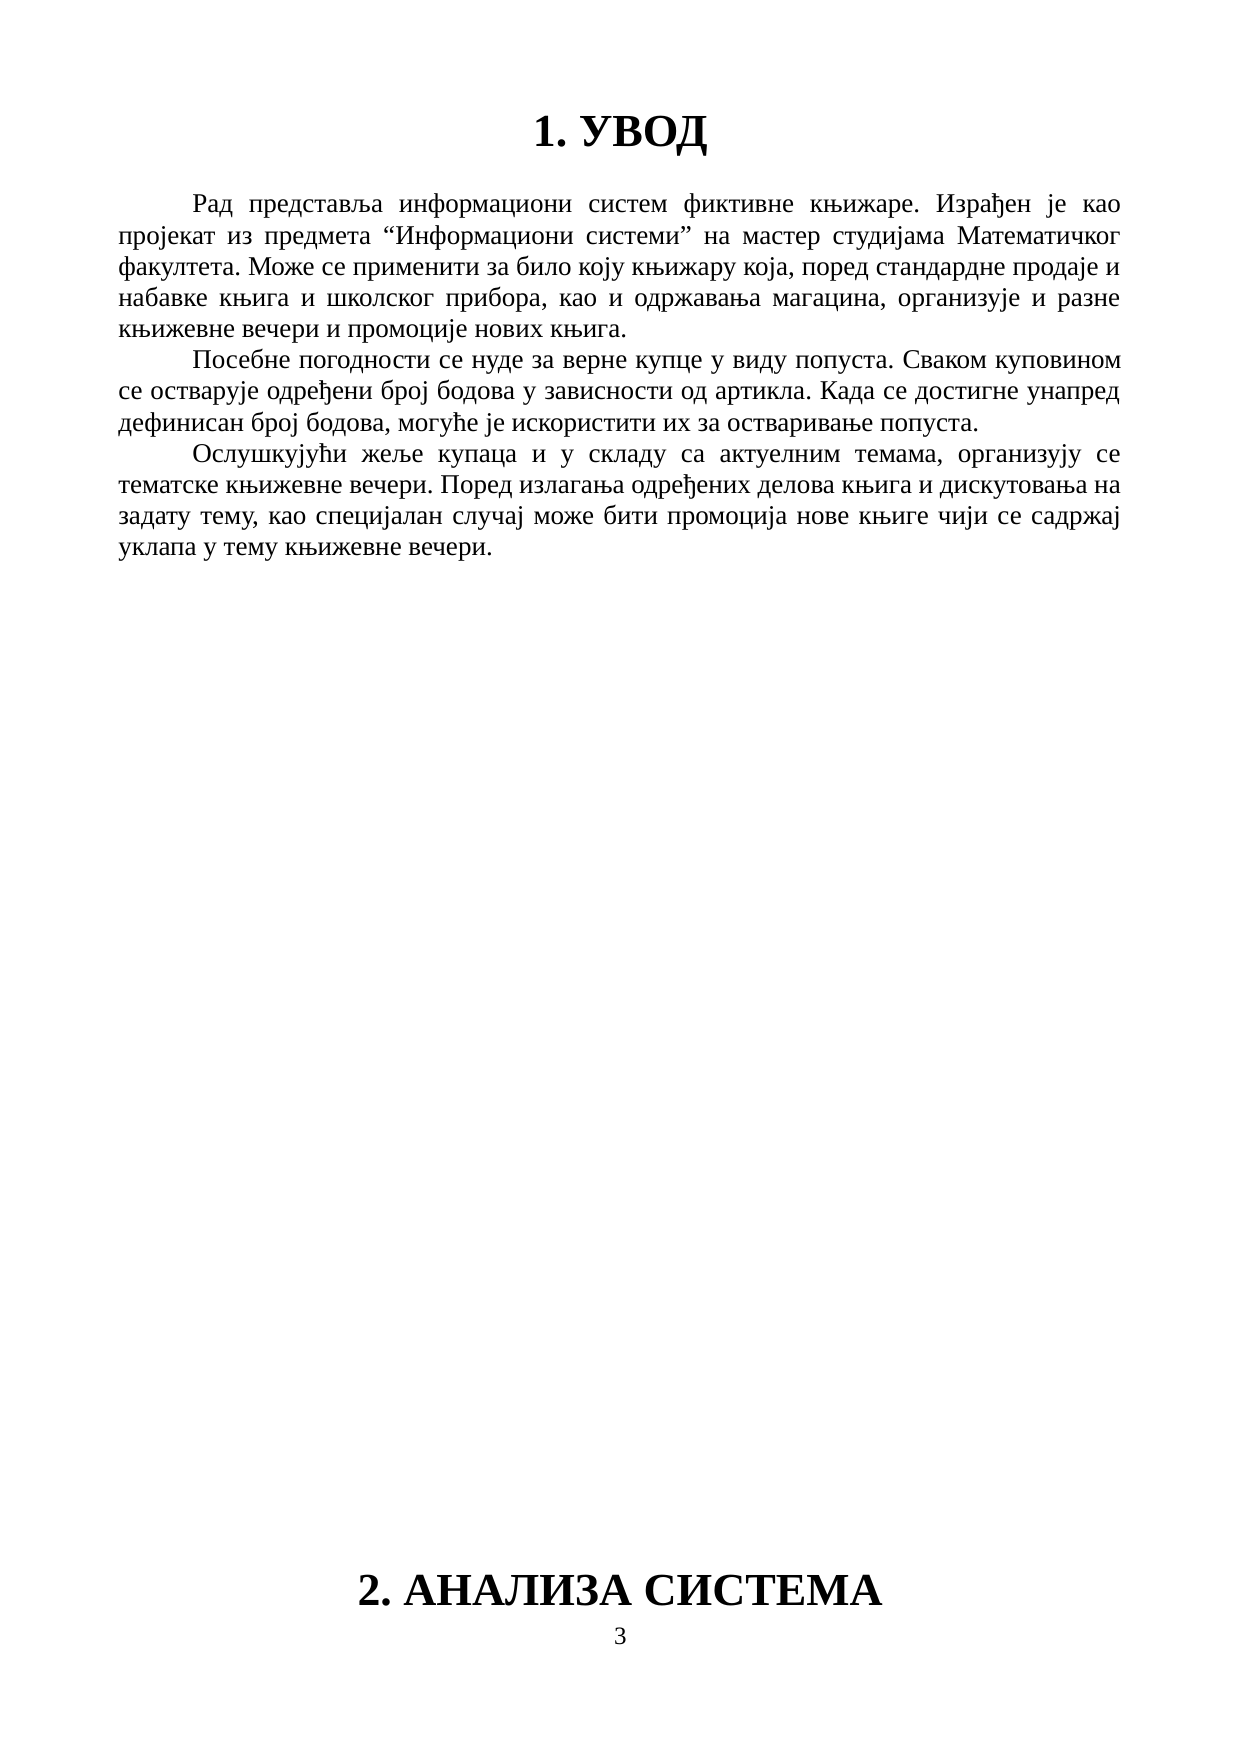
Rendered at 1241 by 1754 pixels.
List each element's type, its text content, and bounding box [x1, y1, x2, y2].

text 1. УВОД [118, 104, 1122, 156]
text 2. АНАЛИЗА СИСТЕМА [118, 1563, 1122, 1616]
text Рад представља информациони систем фиктивне књижаре. Израђен је као пројекат из предмета “Информациони системи” на мастер студијама Математичког факултета. Може се применити за било коју књижару која, поред стандардне продаје и набавке књига и школског прибора, као и одржавања магацина, организује и разне књижевне вечери и промоције нових књига. [118, 188, 1122, 343]
text Посебне погодности се нуде за верне купце у виду попуста. Сваком куповином се остварује одређени број бодова у зависности од артикла. Када се достигне унапред дефинисан број бодова, могуће је искористити их за остваривање попуста. [118, 343, 1122, 437]
text Ослушкујући жеље купаца и у складу са актуелним темама, организују се тематске књижевне вечери. Поред излагања одређених делова књига и дискутовања на задату тему, као специјалан случај може бити промоција нове књиге чији се садржај уклапа у тему књижевне вечери. [118, 437, 1122, 561]
